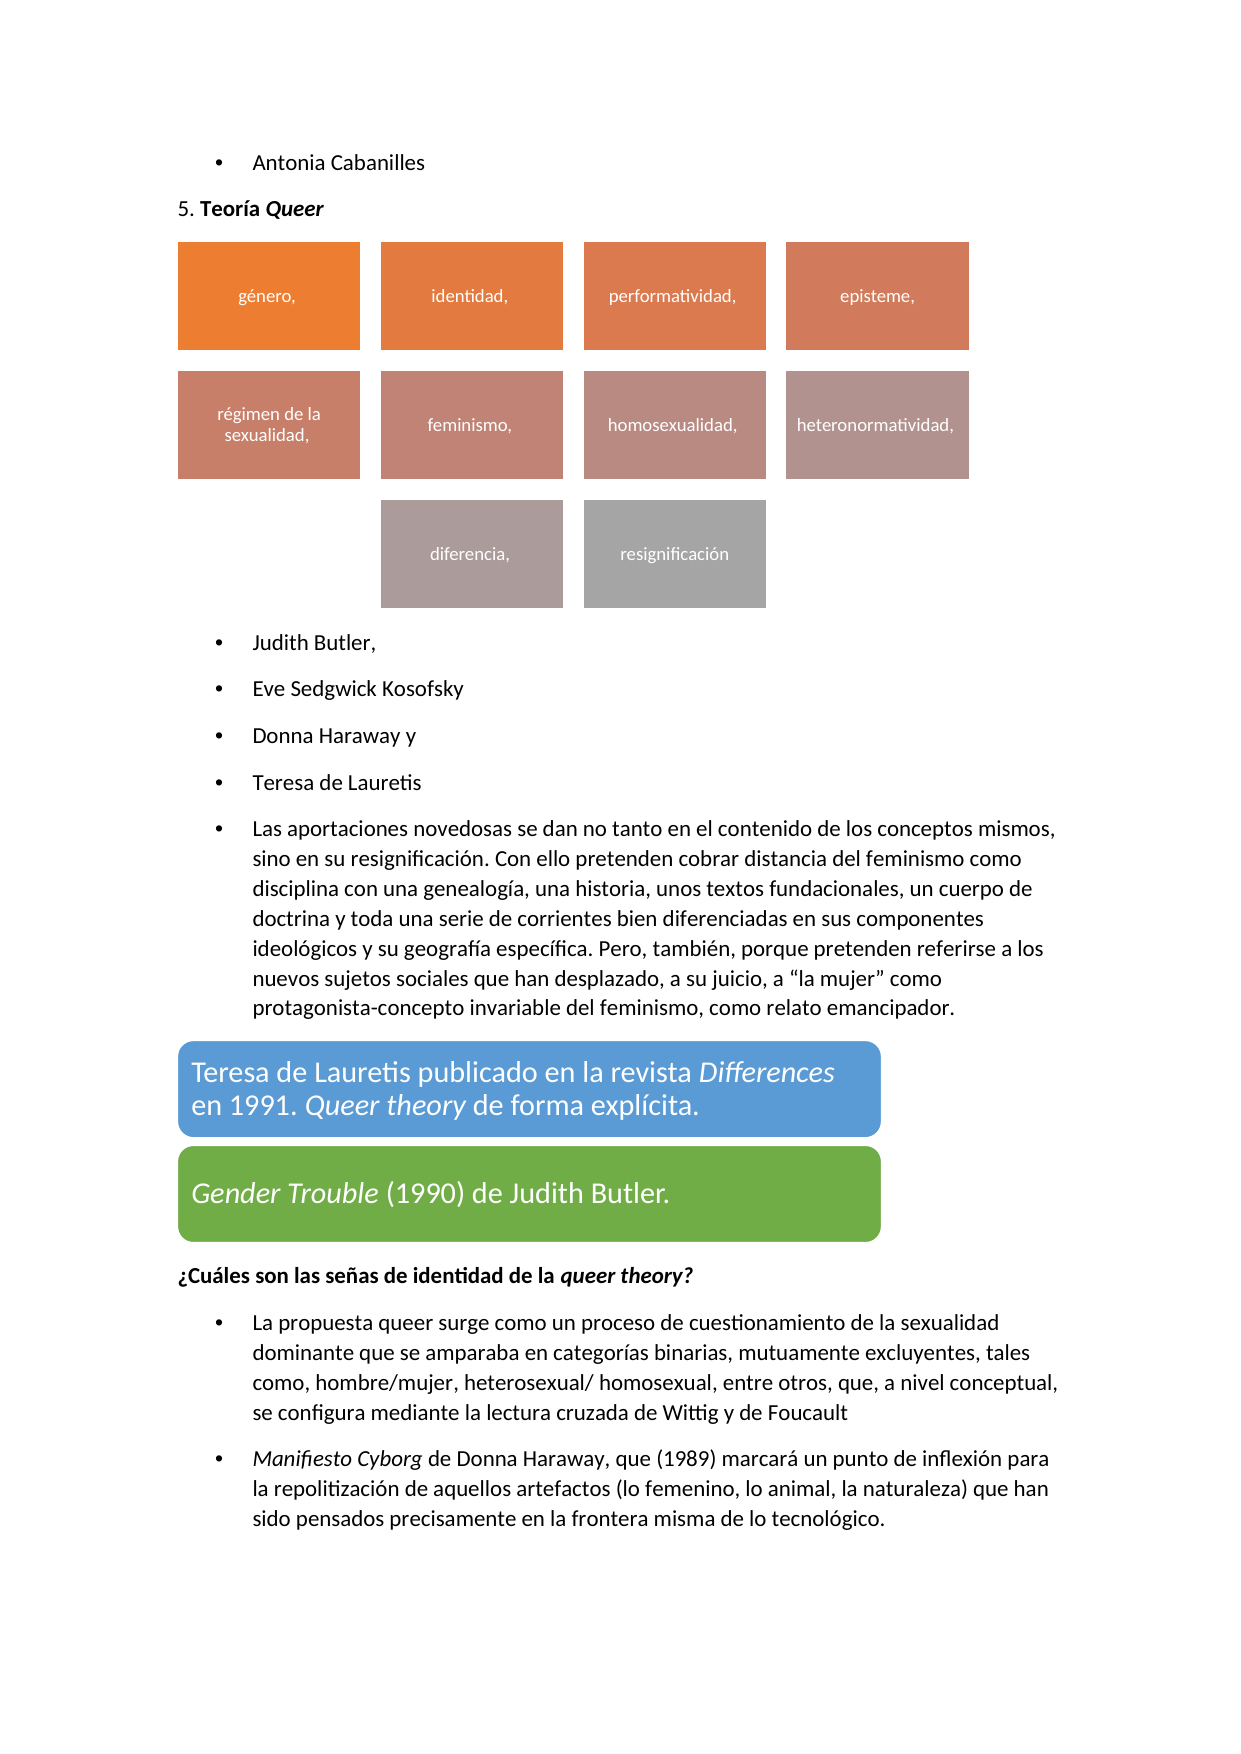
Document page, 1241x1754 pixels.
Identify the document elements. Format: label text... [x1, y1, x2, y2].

list Judith Butler, [215, 628, 1063, 656]
list Antonia Cabanilles [215, 148, 1063, 176]
list Donna Haraway y [215, 721, 1063, 749]
text ¿Cuáles son las señas de identidad de la queer theory? [177, 1262, 1063, 1289]
list Eve Sedgwick Kosofsky [215, 674, 1063, 702]
list La propuesta queer surge como un proceso de cuestionamiento de la sexualidad dominante que se amparaba en categorías binarias, mutuamente excluyentes, tales como, hombre/mujer, heterosexual/ homosexual, entre otros, que, a nivel conceptual, se configura mediante la lectura cruzada de Wittig y de Foucault [215, 1308, 1063, 1426]
list Manifiesto Cyborg de Donna Haraway, que (1989) marcará un punto de inflexión para la repolitización de aquellos artefactos (lo femenino, lo animal, la naturaleza) que han sido pensados precisamente en la frontera misma de lo tecnológico. [215, 1444, 1063, 1532]
list Las aportaciones novedosas se dan no tanto en el contenido de los conceptos mismos, sino en su resignificación. Con ello pretenden cobrar distancia del feminismo como disciplina con una genealogía, una historia, unos textos fundacionales, un cuerpo de doctrina y toda una serie de corrientes bien diferenciadas en sus componentes ideológicos y su geografía específica. Pero, también, porque pretenden referirse a los nuevos sujetos sociales que han desplazado, a su juicio, a “la mujer” como protagonista-concepto invariable del feminismo, como relato emancipador. [215, 814, 1063, 1022]
list Teresa de Lauretis [215, 768, 1063, 796]
text 5. Teoría Queer [177, 194, 1063, 222]
